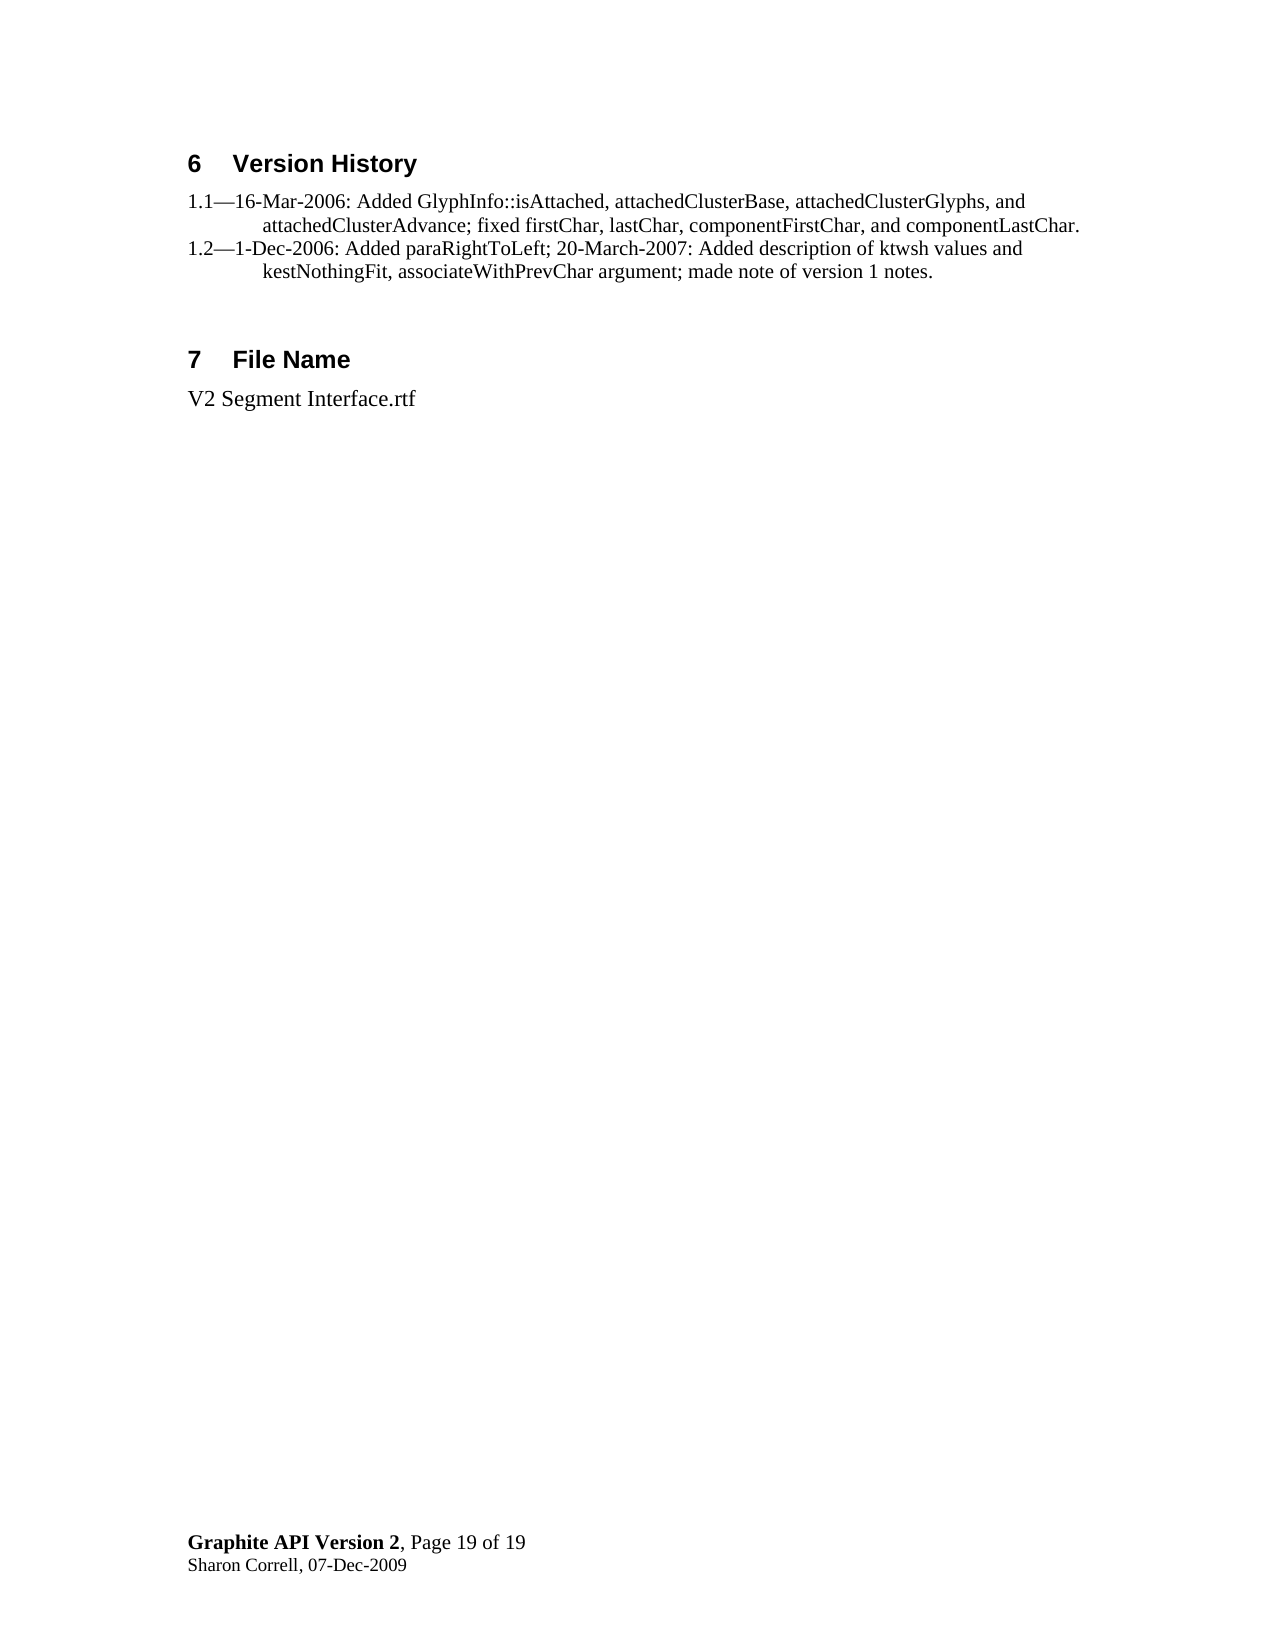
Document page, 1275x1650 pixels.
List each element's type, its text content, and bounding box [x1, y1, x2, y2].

text 1.1—16-Mar-2006: Added GlyphInfo::isAttached, attachedClusterBase, attachedClusterGlyphs, and attachedClusterAdvance; fixed firstChar, lastChar, componentFirstChar, and componentLastChar. [187, 190, 1087, 237]
text V2 Segment Interface.rtf [187, 386, 1087, 411]
subtitle File Name [187, 345, 1087, 373]
subtitle Version History [187, 150, 1087, 178]
text 1.2—1-Dec-2006: Added paraRightToLeft; 20-March-2007: Added description of ktwsh values and kestNothingFit, associateWithPrevChar argument; made note of version 1 notes. [187, 237, 1087, 283]
